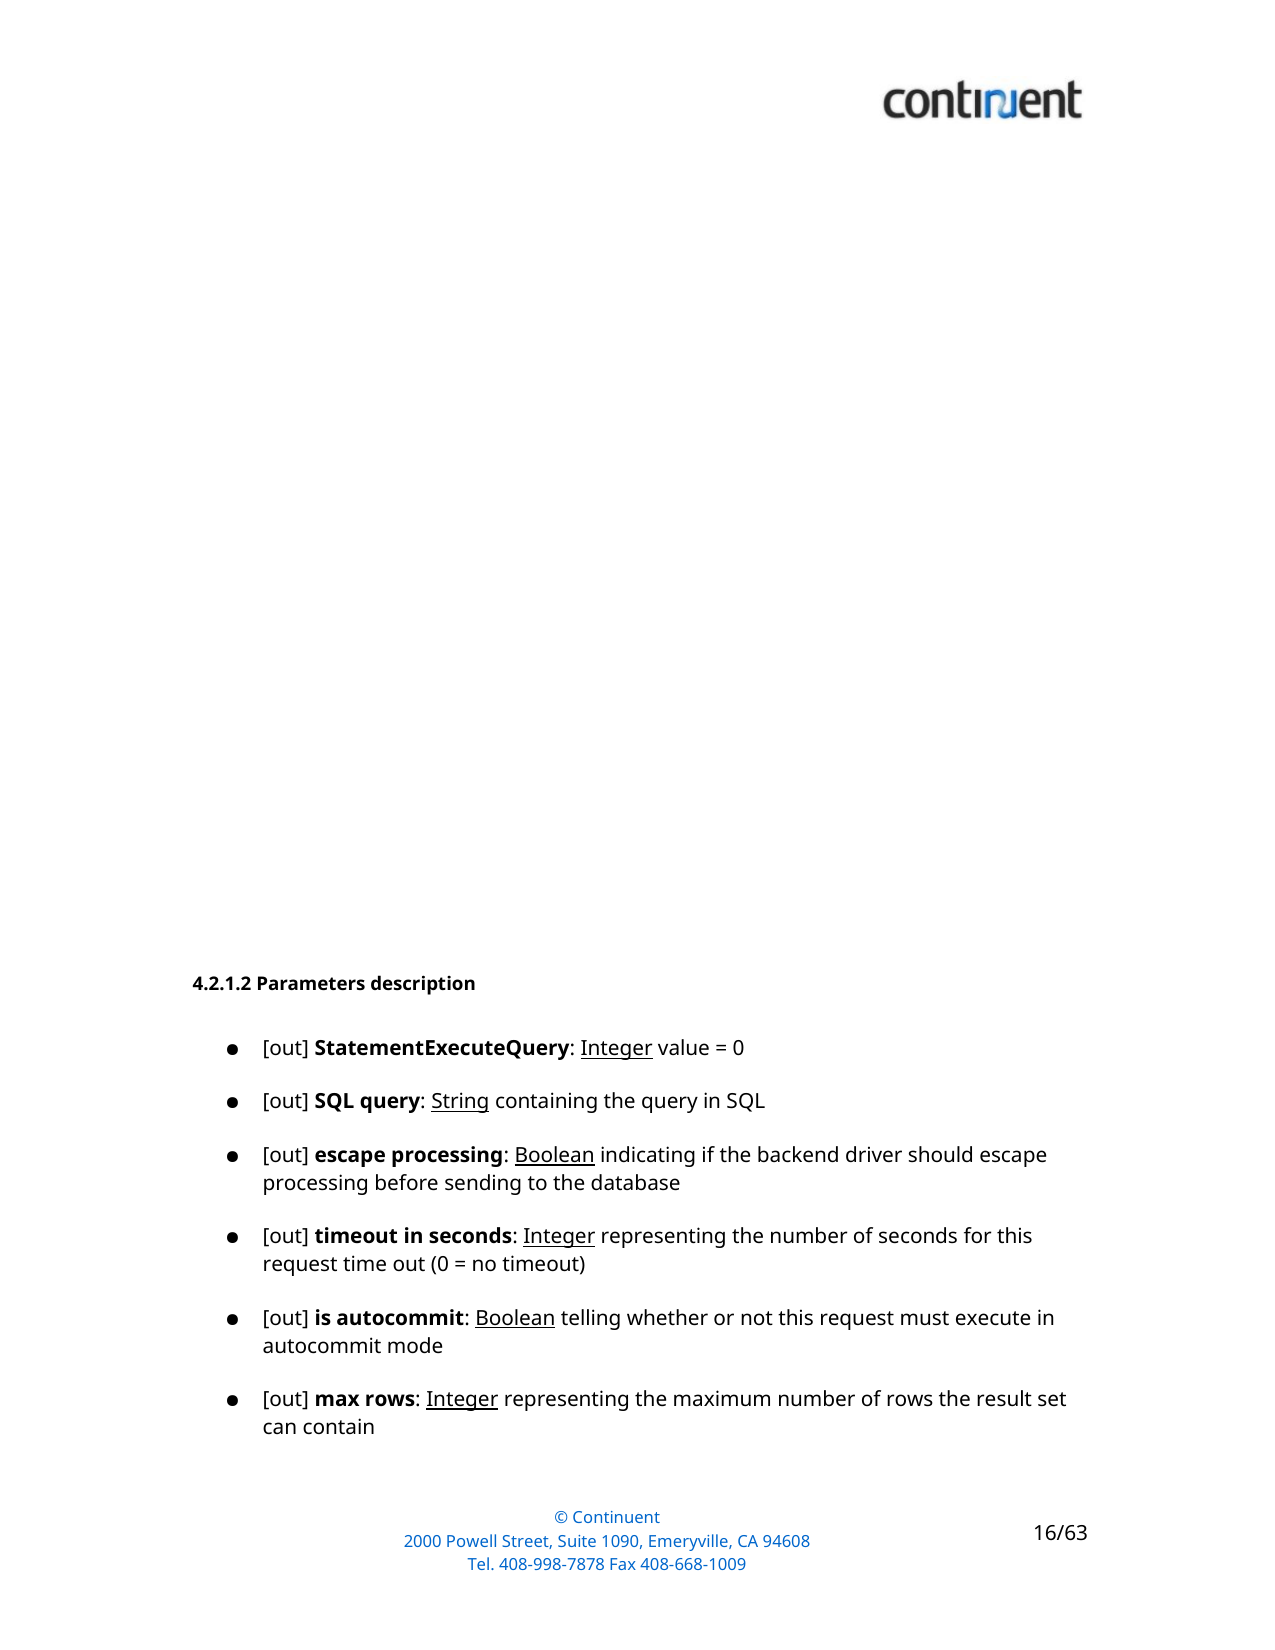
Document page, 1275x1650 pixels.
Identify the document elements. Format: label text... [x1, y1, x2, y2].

list [out] is autocommit: Boolean telling whether or not this request must execute in autocommit mode [225, 1303, 1087, 1359]
list [out] max rows: Integer representing the maximum number of rows the result set can contain [225, 1384, 1087, 1441]
list [out] StatementExecuteQuery: Integer value = 0 [225, 1033, 1087, 1062]
list [out] SQL query: String containing the query in SQL [225, 1087, 1087, 1115]
list [out] escape processing: Boolean indicating if the backend driver should escape processing before sending to the database [225, 1140, 1087, 1196]
picture [879, 76, 1087, 124]
subtitle Parameters description [187, 970, 1087, 996]
list [out] timeout in seconds: Integer representing the number of seconds for this request time out (0 = no timeout) [225, 1221, 1087, 1278]
